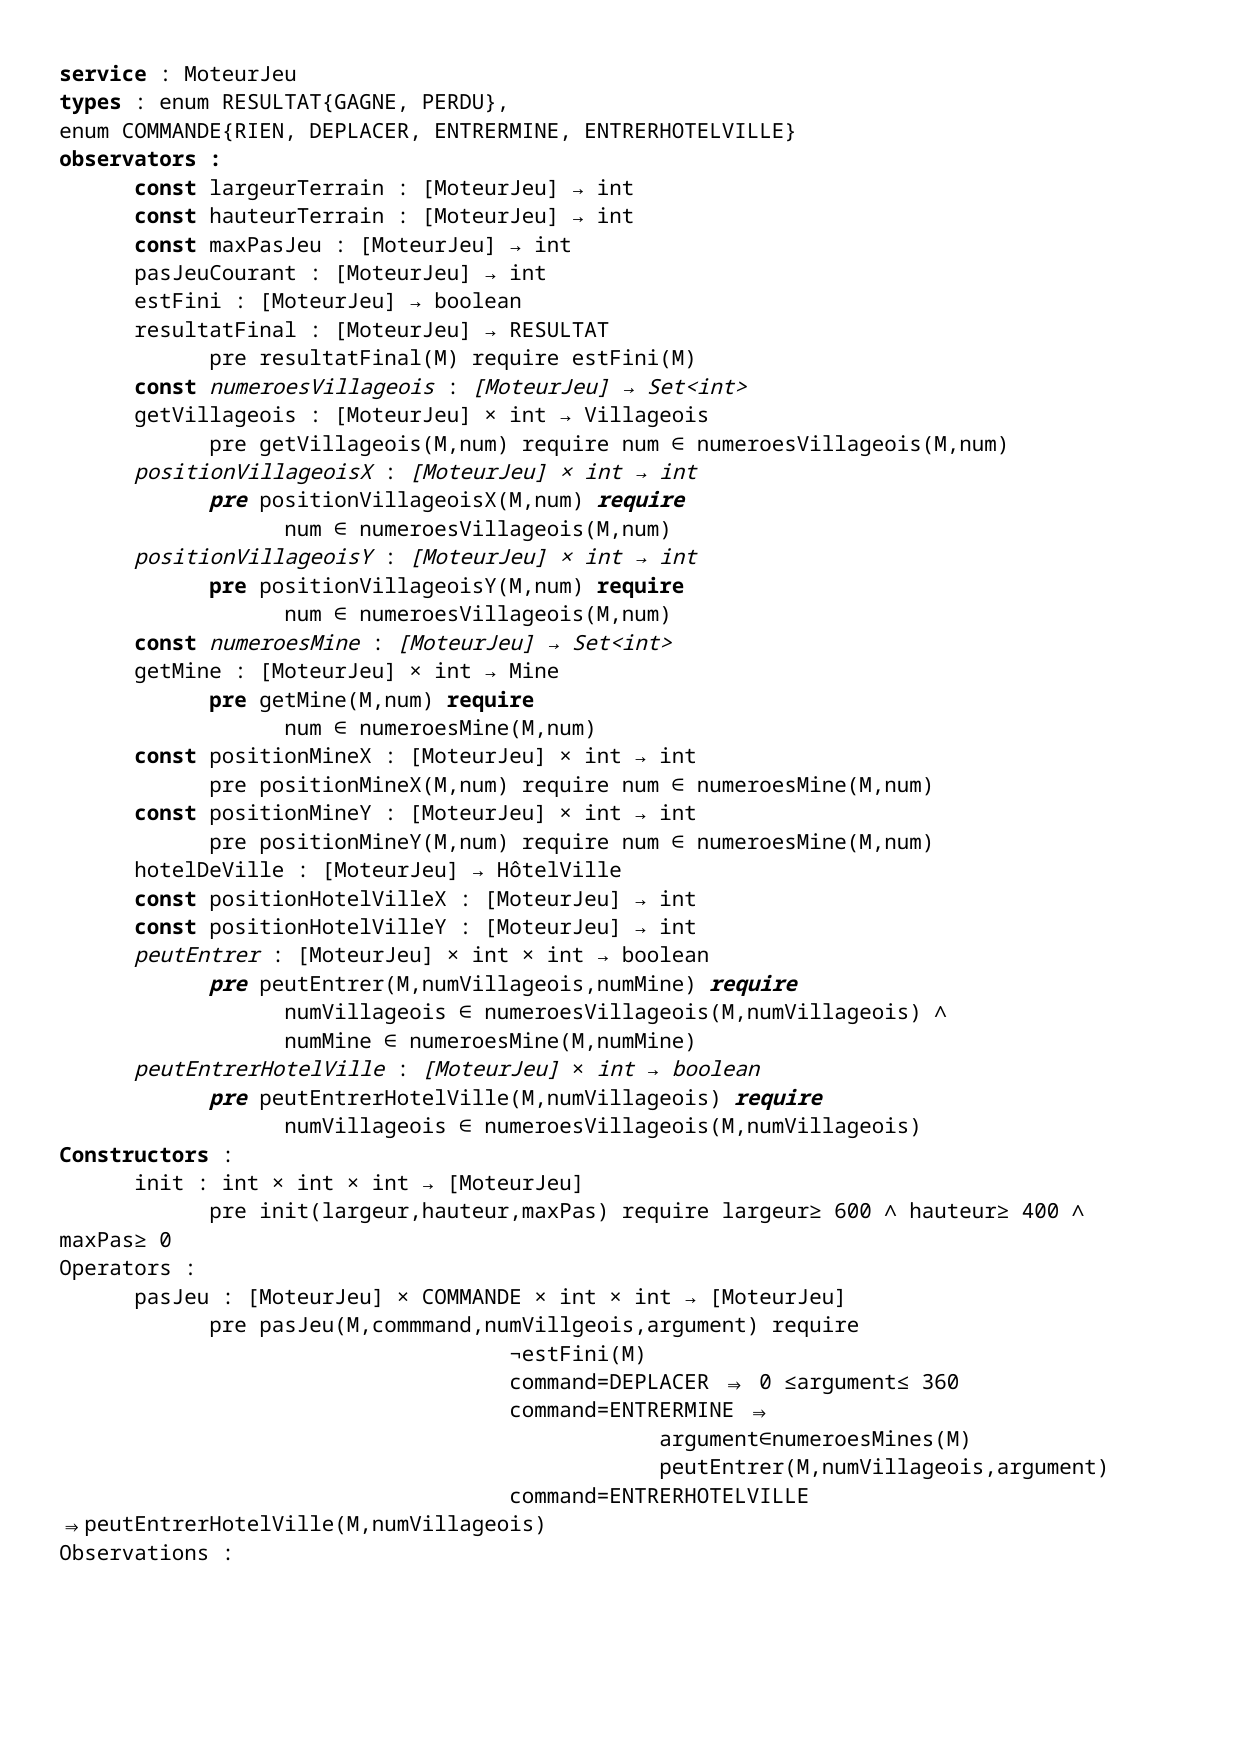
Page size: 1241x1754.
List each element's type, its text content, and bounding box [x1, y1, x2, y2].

text pre pasJeu(M,commmand,numVillgeois,argument) require [59, 1310, 1181, 1339]
text pre getVillageois(M,num) require num ∈ numeroesVillageois(M,num) [59, 429, 1181, 457]
text peutEntrer(M,numVillageois,argument) [59, 1452, 1181, 1481]
text types : enum RESULTAT{GAGNE, PERDU}, [59, 87, 1181, 116]
text peutEntrerHotelVille : [MoteurJeu] × int → boolean [59, 1054, 1181, 1083]
text num ∈ numeroesVillageois(M,num) [59, 599, 1181, 628]
text init : int × int × int → [MoteurJeu] [59, 1168, 1181, 1197]
text positionVillageoisX : [MoteurJeu] × int → int [59, 457, 1181, 486]
text pre positionVillageoisX(M,num) require [59, 486, 1181, 514]
text const numeroesMine : [MoteurJeu] → Set<int> [59, 628, 1181, 656]
text const hauteurTerrain : [MoteurJeu] → int [59, 201, 1181, 230]
text service : MoteurJeu [59, 59, 1181, 87]
text pre positionVillageoisY(M,num) require [59, 571, 1181, 599]
text const numeroesVillageois : [MoteurJeu] → Set<int> [59, 372, 1181, 400]
text estFini : [MoteurJeu] → boolean [59, 287, 1181, 315]
text resultatFinal : [MoteurJeu] → RESULTAT [59, 315, 1181, 343]
text const maxPasJeu : [MoteurJeu] → int [59, 230, 1181, 258]
text getVillageois : [MoteurJeu] × int → Villageois [59, 400, 1181, 429]
text command=ENTRERMINE ⇒ [59, 1396, 1181, 1424]
text const positionHotelVilleY : [MoteurJeu] → int [59, 912, 1181, 941]
text pre resultatFinal(M) require estFini(M) [59, 343, 1181, 372]
text numVillageois ∈ numeroesVillageois(M,numVillageois) [59, 1111, 1181, 1140]
text const positionMineY : [MoteurJeu] × int → int [59, 798, 1181, 827]
text pre positionMineY(M,num) require num ∈ numeroesMine(M,num) [59, 827, 1181, 855]
text numVillageois ∈ numeroesVillageois(M,numVillageois) ∧ [59, 997, 1181, 1026]
text pre positionMineX(M,num) require num ∈ numeroesMine(M,num) [59, 770, 1181, 798]
text pre init(largeur,hauteur,maxPas) require largeur≥ 600 ∧ hauteur≥ 400 ∧ maxPas≥ 0 [59, 1197, 1181, 1253]
text getMine : [MoteurJeu] × int → Mine [59, 656, 1181, 685]
text peutEntrer : [MoteurJeu] × int × int → boolean [59, 941, 1181, 969]
text positionVillageoisY : [MoteurJeu] × int → int [59, 542, 1181, 571]
text pasJeuCourant : [MoteurJeu] → int [59, 258, 1181, 287]
text pre getMine(M,num) require [59, 685, 1181, 713]
text const positionHotelVilleX : [MoteurJeu] → int [59, 884, 1181, 912]
text Operators : [59, 1253, 1181, 1282]
text argument∈numeroesMines(M) [59, 1424, 1181, 1452]
text num ∈ numeroesMine(M,num) [59, 713, 1181, 742]
text pre peutEntrer(M,numVillageois,numMine) require [59, 969, 1181, 997]
text hotelDeVille : [MoteurJeu] → HôtelVille [59, 855, 1181, 884]
text pre peutEntrerHotelVille(M,numVillageois) require [59, 1083, 1181, 1111]
text enum COMMANDE{RIEN, DEPLACER, ENTRERMINE, ENTRERHOTELVILLE} [59, 116, 1181, 144]
text observators : [59, 144, 1181, 173]
text numMine ∈ numeroesMine(M,numMine) [59, 1026, 1181, 1054]
text command=DEPLACER ⇒ 0 ≤argument≤ 360 [59, 1367, 1181, 1396]
text Constructors : [59, 1140, 1181, 1168]
text num ∈ numeroesVillageois(M,num) [59, 514, 1181, 542]
text pasJeu : [MoteurJeu] × COMMANDE × int × int → [MoteurJeu] [59, 1282, 1181, 1310]
text Observations : [59, 1538, 1181, 1566]
text const positionMineX : [MoteurJeu] × int → int [59, 742, 1181, 770]
text const largeurTerrain : [MoteurJeu] → int [59, 173, 1181, 201]
text command=ENTRERHOTELVILLE ⇒peutEntrerHotelVille(M,numVillageois) [59, 1481, 1181, 1538]
text ¬estFini(M) [59, 1339, 1181, 1367]
